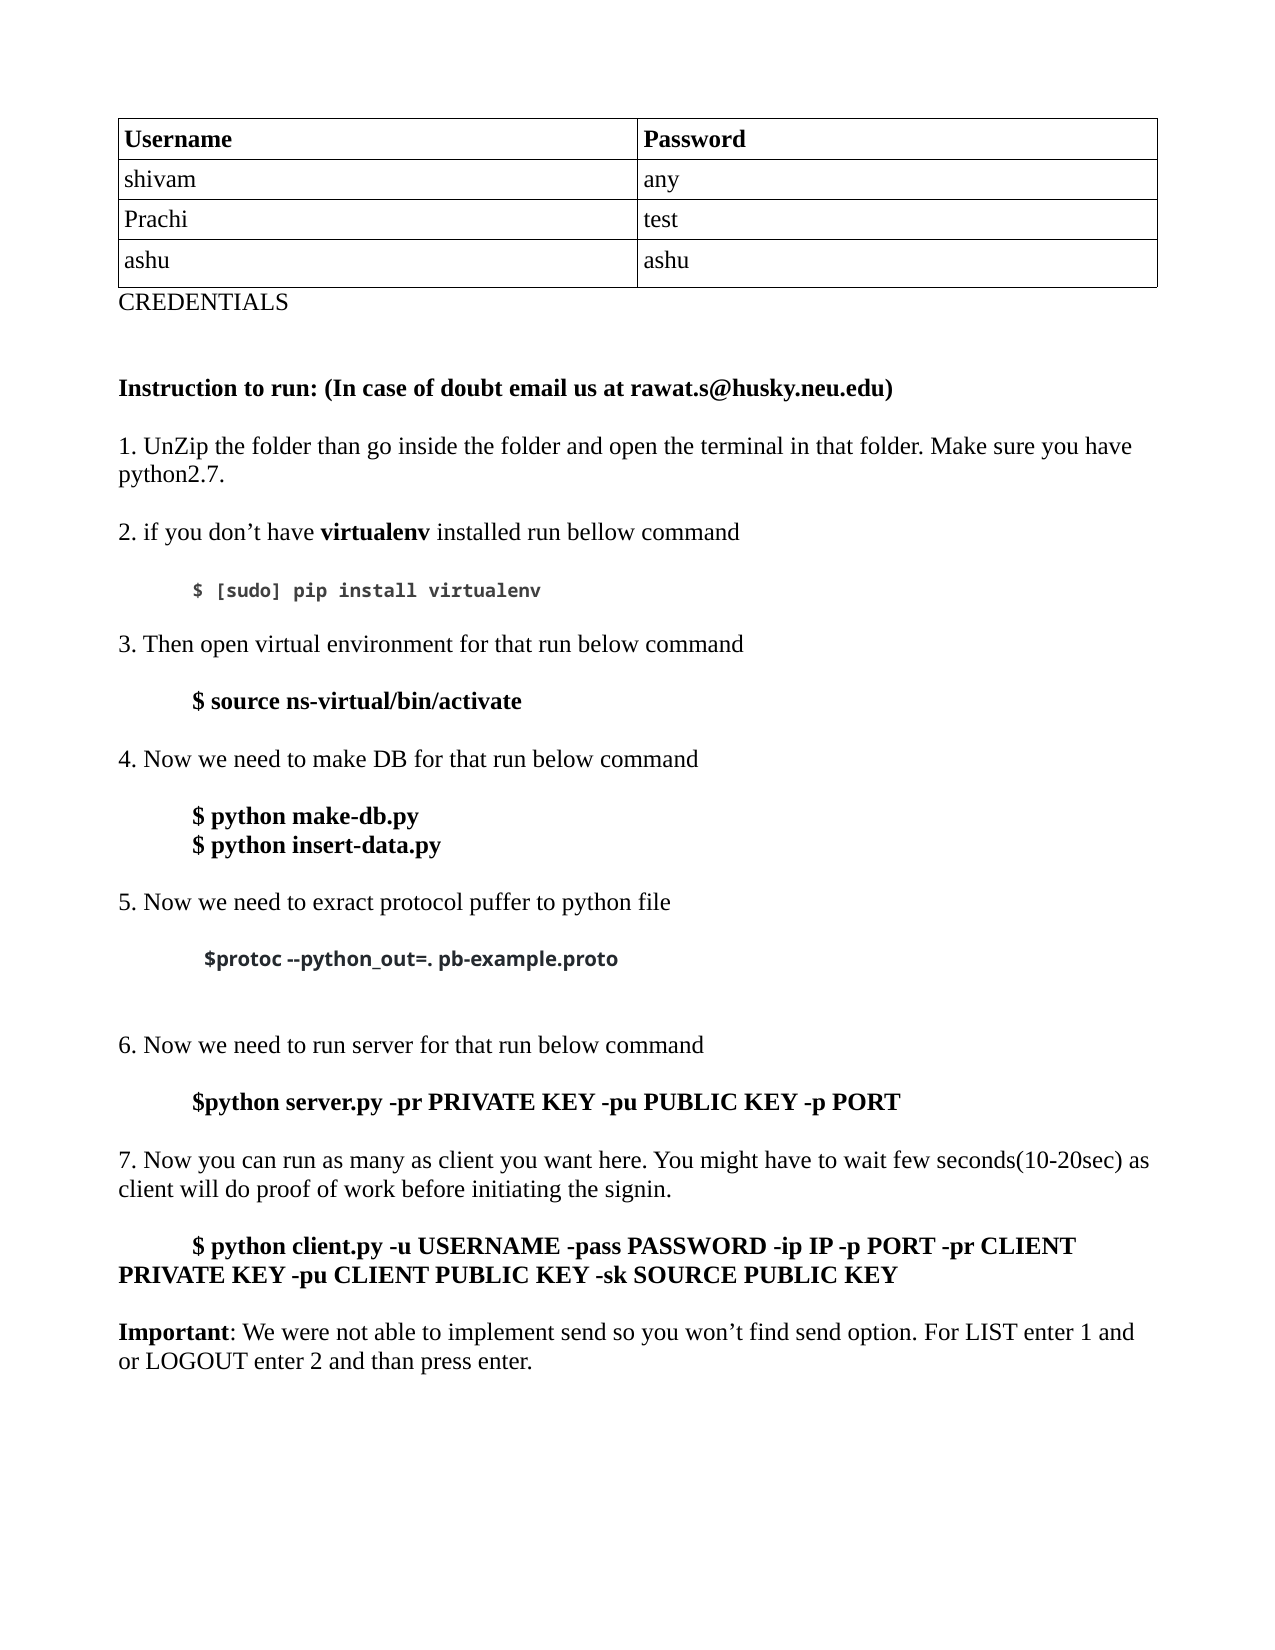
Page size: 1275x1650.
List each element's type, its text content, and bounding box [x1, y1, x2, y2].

table_cell test [638, 200, 1157, 239]
text 4. Now we need to make DB for that run below command [118, 744, 1157, 772]
table_header Username [119, 119, 637, 158]
text $protoc --python_out=. pb-example.proto [118, 945, 1157, 973]
text $ [sudo] pip install virtualenv [118, 574, 1157, 603]
text Important: We were not able to implement send so you won’t find send option. For LIST enter 1 and or LOGOUT enter 2 and than press enter. [118, 1317, 1157, 1375]
table_cell shivam [119, 160, 637, 199]
text 1. UnZip the folder than go inside the folder and open the terminal in that folder. Make sure you have python2.7. [118, 431, 1157, 488]
table_cell any [638, 160, 1157, 199]
text $python server.py -pr PRIVATE KEY -pu PUBLIC KEY -p PORT [118, 1087, 1157, 1116]
text $ python make-db.py [118, 801, 1157, 830]
table_cell Prachi [119, 200, 637, 239]
table_cell ashu [638, 240, 1157, 287]
text 3. Then open virtual environment for that run below command [118, 629, 1157, 657]
text CREDENTIALS [118, 288, 1157, 316]
text 2. if you don’t have virtualenv installed run bellow command [118, 517, 1157, 546]
text $ python insert-data.py [118, 830, 1157, 859]
table_header Password [638, 119, 1157, 158]
text $ python client.py -u USERNAME -pass PASSWORD -ip IP -p PORT -pr CLIENT PRIVATE KEY -pu CLIENT PUBLIC KEY -sk SOURCE PUBLIC KEY [118, 1231, 1157, 1289]
text 5. Now we need to exract protocol puffer to python file [118, 887, 1157, 916]
text 6. Now we need to run server for that run below command [118, 1030, 1157, 1059]
text 7. Now you can run as many as client you want here. You might have to wait few seconds(10-20sec) as client will do proof of work before initiating the signin. [118, 1145, 1157, 1202]
text $ source ns-virtual/bin/activate [118, 686, 1157, 715]
table_cell ashu [119, 240, 637, 287]
text Instruction to run: (In case of doubt email us at rawat.s@husky.neu.edu) [118, 373, 1157, 402]
